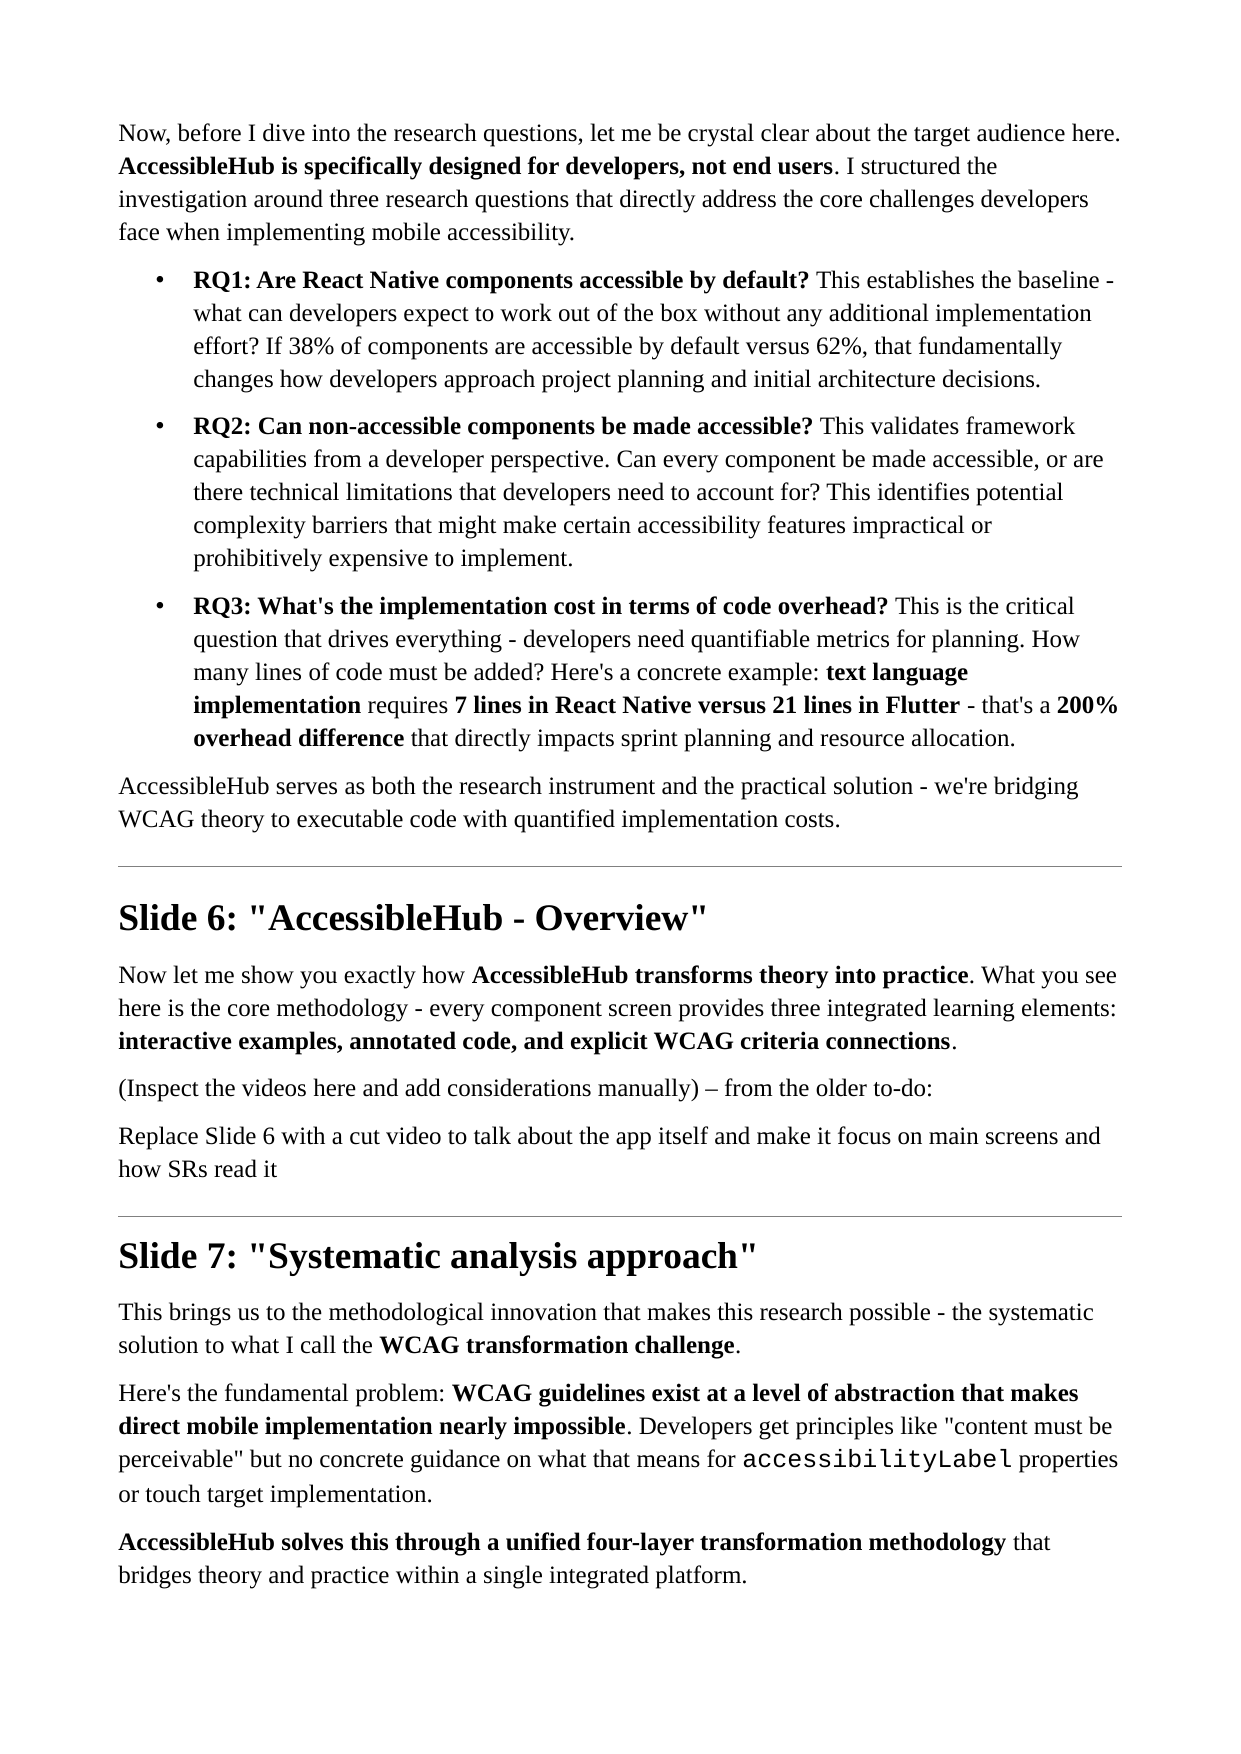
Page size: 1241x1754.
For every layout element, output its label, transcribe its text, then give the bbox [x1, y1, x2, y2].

text AccessibleHub serves as both the research instrument and the practical solution - we're bridging WCAG theory to executable code with quantified implementation costs. [118, 771, 1122, 833]
list RQ1: Are React Native components accessible by default? This establishes the baseline - what can developers expect to work out of the box without any additional implementation effort? If 38% of components are accessible by default versus 62%, that fundamentally changes how developers approach project planning and initial architecture decisions. [156, 265, 1122, 393]
text (Inspect the videos here and add considerations manually) – from the older to-do: [118, 1073, 1122, 1102]
text Now let me show you exactly how AccessibleHub transforms theory into practice. What you see here is the core methodology - every component screen provides three integrated learning elements: interactive examples, annotated code, and explicit WCAG criteria connections. [118, 960, 1122, 1055]
text Replace Slide 6 with a cut video to talk about the app itself and make it focus on main screens and how SRs read it [118, 1121, 1122, 1183]
text AccessibleHub solves this through a unified four-layer transformation methodology that bridges theory and practice within a single integrated platform. [118, 1527, 1122, 1588]
list RQ2: Can non-accessible components be made accessible? This validates framework capabilities from a developer perspective. Can every component be made accessible, or are there technical limitations that developers need to account for? This identifies potential complexity barriers that might make certain accessibility features impractical or prohibitively expensive to implement. [156, 411, 1122, 572]
list RQ3: What's the implementation cost in terms of code overhead? This is the critical question that drives everything - developers need quantifiable metrics for planning. How many lines of code must be added? Here's a concrete example: text language implementation requires 7 lines in React Native versus 21 lines in Flutter - that's a 200% overhead difference that directly impacts sprint planning and resource allocation. [156, 591, 1122, 752]
text Now, before I dive into the research questions, let me be crystal clear about the target audience here. AccessibleHub is specifically designed for developers, not end users. I structured the investigation around three research questions that directly address the core challenges developers face when implementing mobile accessibility. [118, 118, 1122, 246]
text Here's the fundamental problem: WCAG guidelines exist at a level of abstraction that makes direct mobile implementation nearly impossible. Developers get principles like "content must be perceivable" but no concrete guidance on what that means for accessibilityLabel properties or touch target implementation. [118, 1378, 1122, 1508]
subtitle Slide 7: "Systematic analysis approach" [118, 1233, 1122, 1276]
text This brings us to the methodological innovation that makes this research possible - the systematic solution to what I call the WCAG transformation challenge. [118, 1297, 1122, 1359]
subtitle Slide 6: "AccessibleHub - Overview" [118, 896, 1122, 939]
